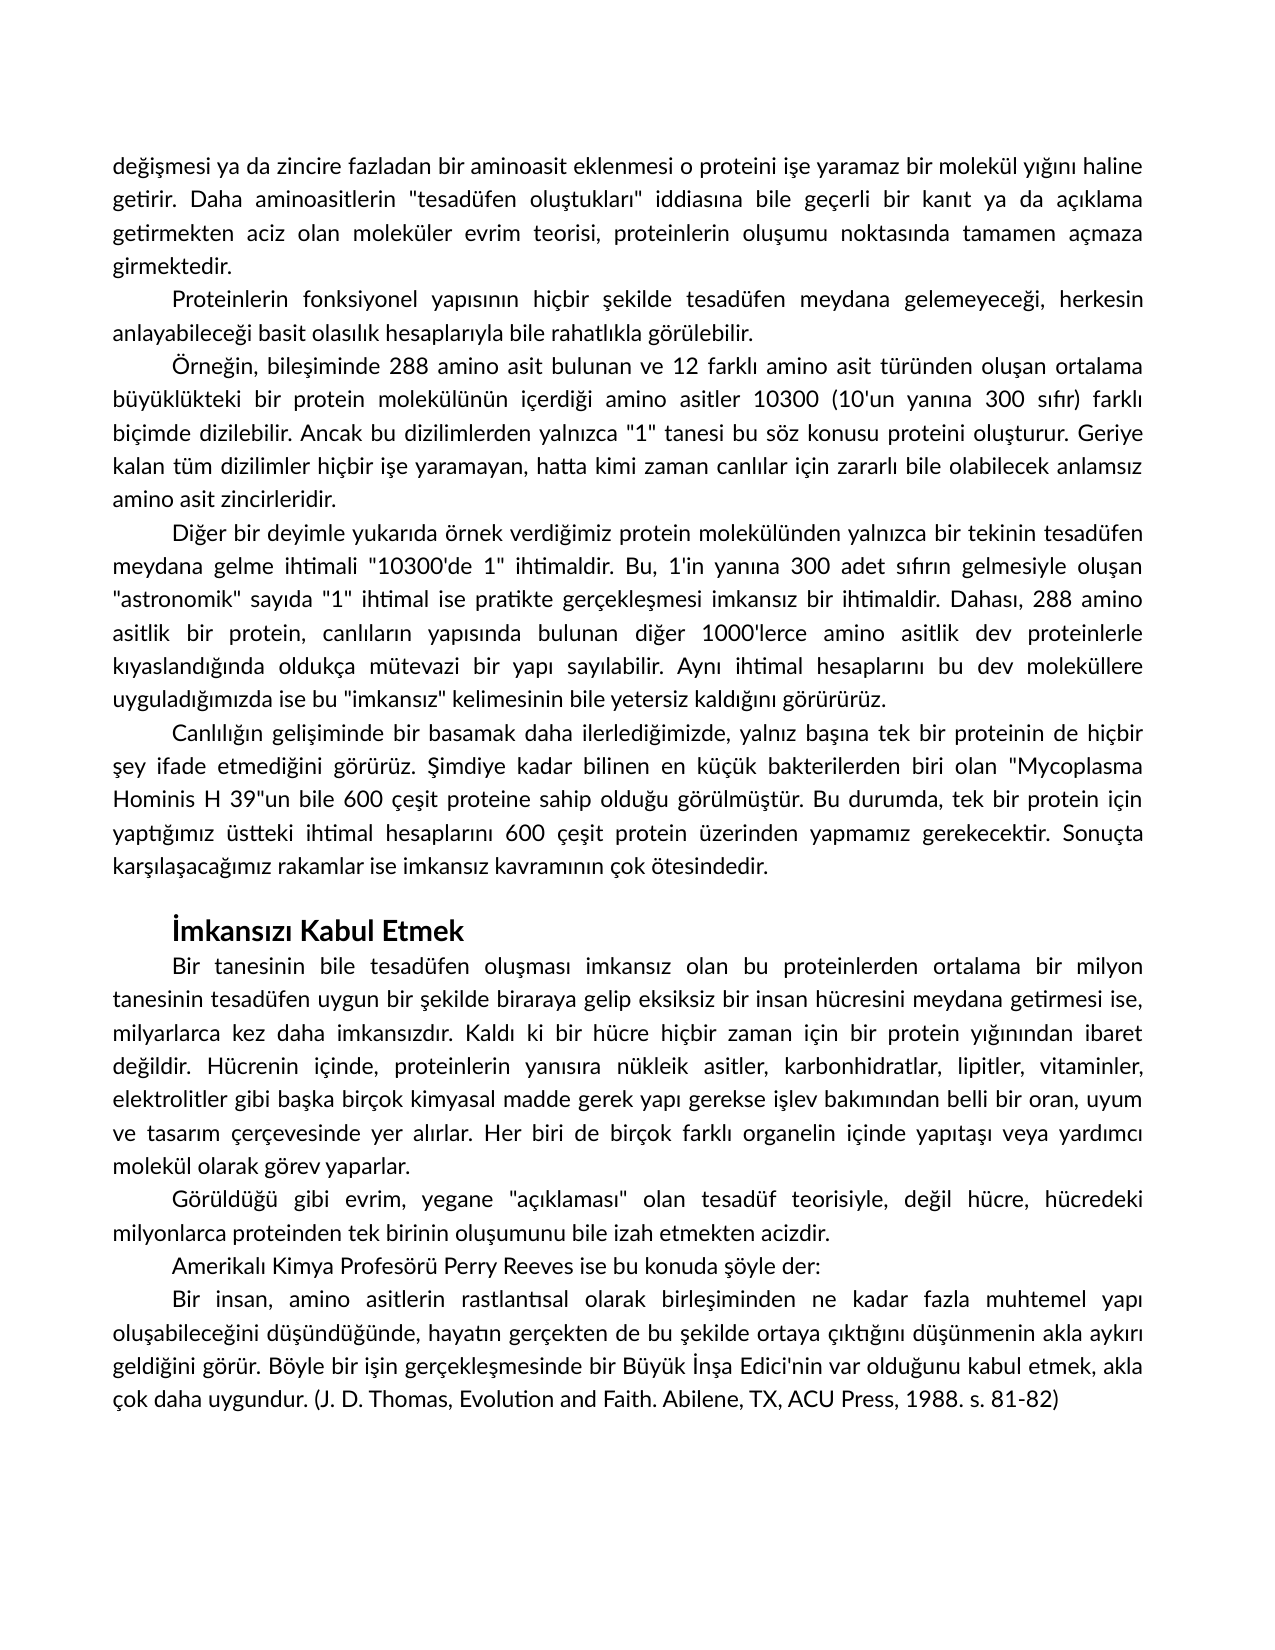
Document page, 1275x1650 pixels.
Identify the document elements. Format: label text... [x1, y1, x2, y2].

text Proteinlerin fonksiyonel yapısının hiçbir şekilde tesadüfen meydana gelemeyeceği, herkesin anlayabileceği basit olasılık hesaplarıyla bile rahatlıkla görülebilir. [112, 281, 1145, 348]
text Bir insan, amino asitlerin rastlantısal olarak birleşiminden ne kadar fazla muhtemel yapı oluşabileceğini düşündüğünde, hayatın gerçekten de bu şekilde ortaya çıktığını düşünmenin akla aykırı geldiğini görür. Böyle bir işin gerçekleşmesinde bir Büyük İnşa Edici'nin var olduğunu kabul etmek, akla çok daha uygundur. (J. D. Thomas, Evolution and Faith. Abilene, TX, ACU Press, 1988. s. 81-82) [112, 1281, 1145, 1414]
text Örneğin, bileşiminde 288 amino asit bulunan ve 12 farklı amino asit türünden oluşan ortalama büyüklükteki bir protein molekülünün içerdiği amino asitler 10300 (10'un yanına 300 sıfır) farklı biçimde dizilebilir. Ancak bu dizilimlerden yalnızca "1" tanesi bu söz konusu proteini oluşturur. Geriye kalan tüm dizilimler hiçbir işe yaramayan, hatta kimi zaman canlılar için zararlı bile olabilecek anlamsız amino asit zincirleridir. [112, 348, 1145, 514]
text Görüldüğü gibi evrim, yegane "açıklaması" olan tesadüf teorisiyle, değil hücre, hücredeki milyonlarca proteinden tek birinin oluşumunu bile izah etmekten acizdir. [112, 1181, 1145, 1248]
text Canlılığın gelişiminde bir basamak daha ilerlediğimizde, yalnız başına tek bir proteinin de hiçbir şey ifade etmediğini görürüz. Şimdiye kadar bilinen en küçük bakterilerden biri olan "Mycoplasma Hominis H 39"un bile 600 çeşit proteine sahip olduğu görülmüştür. Bu durumda, tek bir protein için yaptığımız üstteki ihtimal hesaplarını 600 çeşit protein üzerinden yapmamız gerekecektir. Sonuçta karşılaşacağımız rakamlar ise imkansız kavramının çok ötesindedir. [112, 714, 1145, 881]
text Bir tanesinin bile tesadüfen oluşması imkansız olan bu proteinlerden ortalama bir milyon tanesinin tesadüfen uygun bir şekilde biraraya gelip eksiksiz bir insan hücresini meydana getirmesi ise, milyarlarca kez daha imkansızdır. Kaldı ki bir hücre hiçbir zaman için bir protein yığınından ibaret değildir. Hücrenin içinde, proteinlerin yanısıra nükleik asitler, karbonhidratlar, lipitler, vitaminler, elektrolitler gibi başka birçok kimyasal madde gerek yapı gerekse işlev bakımından belli bir oran, uyum ve tasarım çerçevesinde yer alırlar. Her biri de birçok farklı organelin içinde yapıtaşı veya yardımcı molekül olarak görev yaparlar. [112, 948, 1145, 1181]
text değişmesi ya da zincire fazladan bir aminoasit eklenmesi o proteini işe yaramaz bir molekül yığını haline getirir. Daha aminoasitlerin "tesadüfen oluştukları" iddiasına bile geçerli bir kanıt ya da açıklama getirmekten aciz olan moleküler evrim teorisi, proteinlerin oluşumu noktasında tamamen açmaza girmektedir. [112, 148, 1145, 281]
text Diğer bir deyimle yukarıda örnek verdiğimiz protein molekülünden yalnızca bir tekinin tesadüfen meydana gelme ihtimali "10300'de 1" ihtimaldir. Bu, 1'in yanına 300 adet sıfırın gelmesiyle oluşan "astronomik" sayıda "1" ihtimal ise pratikte gerçekleşmesi imkansız bir ihtimaldir. Dahası, 288 amino asitlik bir protein, canlıların yapısında bulunan diğer 1000'lerce amino asitlik dev proteinlerle kıyaslandığında oldukça mütevazi bir yapı sayılabilir. Aynı ihtimal hesaplarını bu dev moleküllere uyguladığımızda ise bu "imkansız" kelimesinin bile yetersiz kaldığını görürürüz. [112, 514, 1145, 714]
text Amerikalı Kimya Profesörü Perry Reeves ise bu konuda şöyle der: [112, 1248, 1145, 1281]
text İmkansızı Kabul Etmek [112, 914, 1145, 948]
